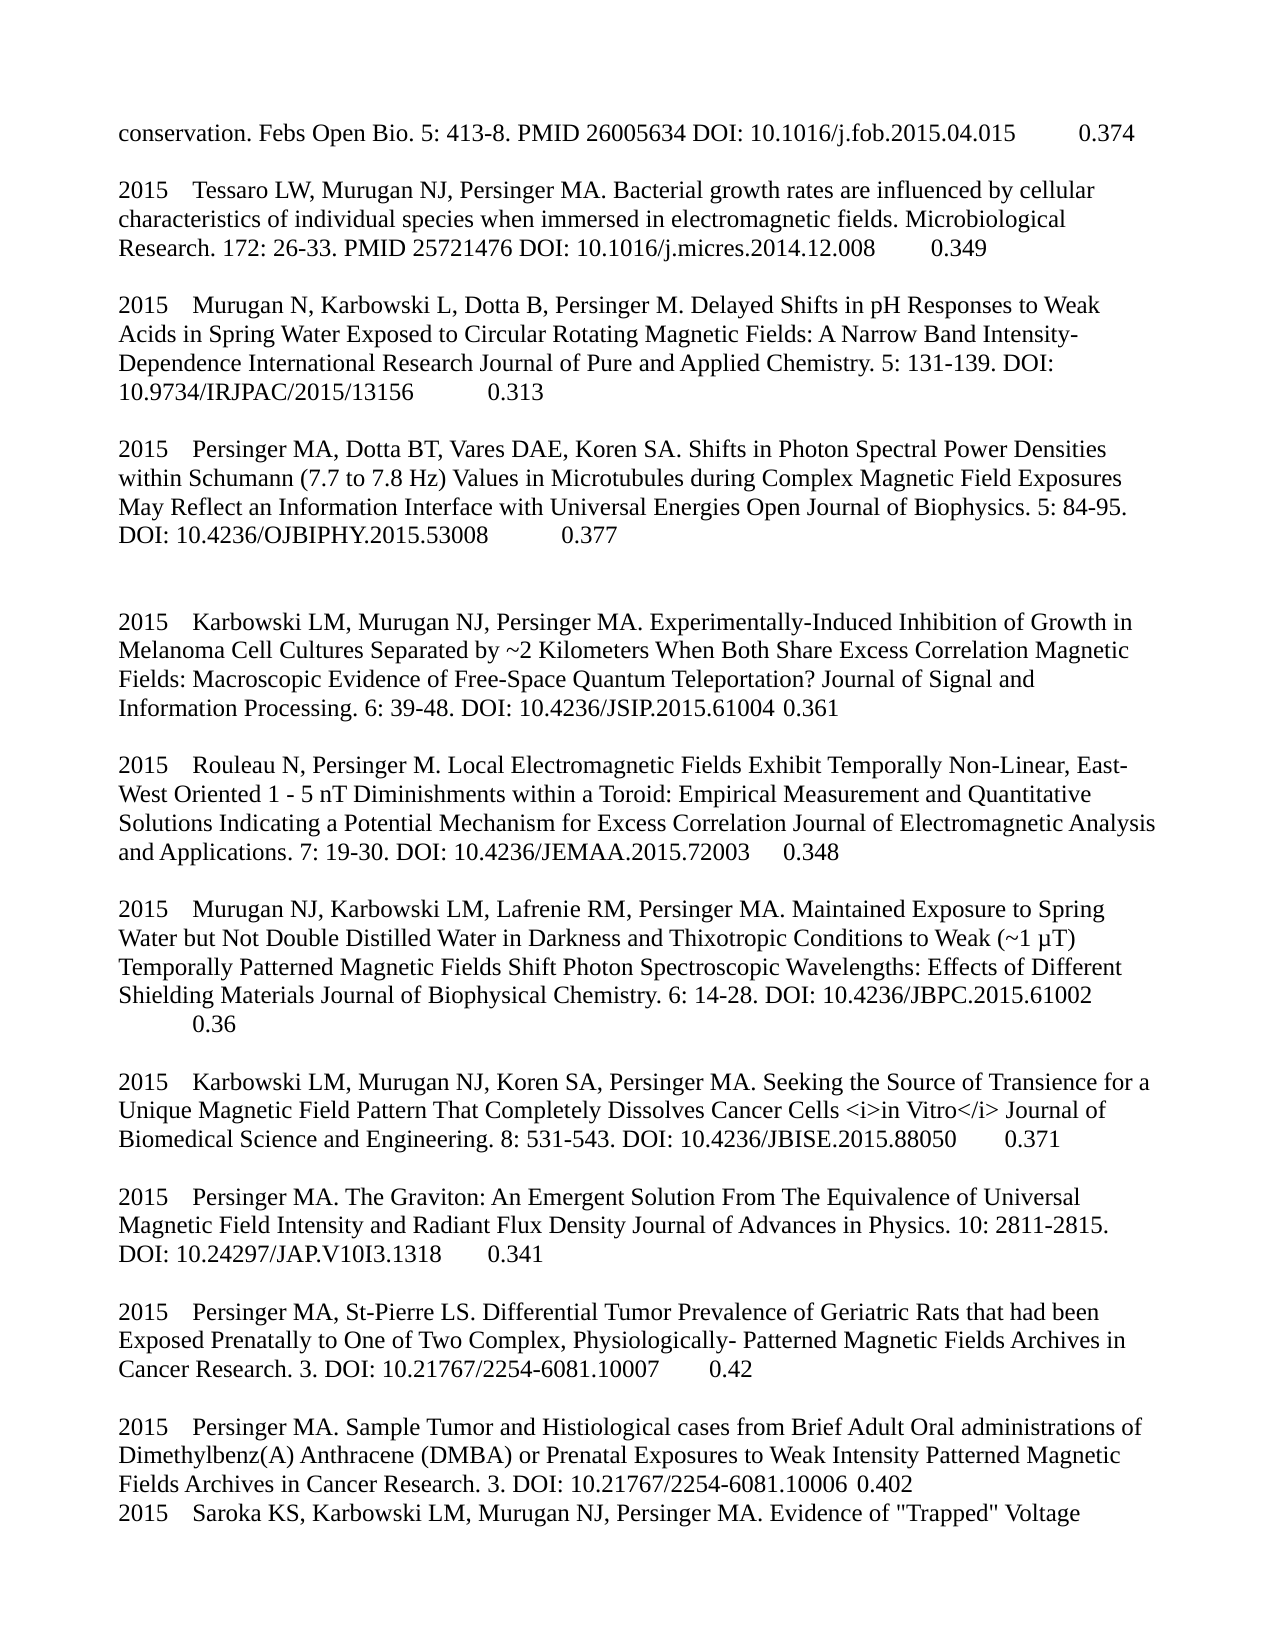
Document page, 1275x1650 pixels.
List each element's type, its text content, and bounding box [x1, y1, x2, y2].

text 2015 Persinger MA. Sample Tumor and Histiological cases from Brief Adult Oral administrations of Dimethylbenz(A) Anthracene (DMBA) or Prenatal Exposures to Weak Intensity Patterned Magnetic Fields Archives in Cancer Research. 3. DOI: 10.21767/2254-6081.10006 0.402 [118, 1412, 1157, 1498]
text 2015 Saroka KS, Karbowski LM, Murugan NJ, Persinger MA. Evidence of "Trapped" Voltage [118, 1498, 1157, 1527]
text 2015 Persinger MA, Dotta BT, Vares DAE, Koren SA. Shifts in Photon Spectral Power Densities within Schumann (7.7 to 7.8 Hz) Values in Microtubules during Complex Magnetic Field Exposures May Reflect an Information Interface with Universal Energies Open Journal of Biophysics. 5: 84-95. DOI: 10.4236/OJBIPHY.2015.53008 0.377 [118, 434, 1157, 549]
text 2015 Karbowski LM, Murugan NJ, Persinger MA. Experimentally-Induced Inhibition of Growth in Melanoma Cell Cultures Separated by ~2 Kilometers When Both Share Excess Correlation Magnetic Fields: Macroscopic Evidence of Free-Space Quantum Teleportation? Journal of Signal and Information Processing. 6: 39-48. DOI: 10.4236/JSIP.2015.61004 0.361 [118, 607, 1157, 722]
text 2015 Persinger MA, St-Pierre LS. Differential Tumor Prevalence of Geriatric Rats that had been Exposed Prenatally to One of Two Complex, Physiologically- Patterned Magnetic Fields Archives in Cancer Research. 3. DOI: 10.21767/2254-6081.10007 0.42 [118, 1297, 1157, 1383]
text 2015 Murugan NJ, Karbowski LM, Lafrenie RM, Persinger MA. Maintained Exposure to Spring Water but Not Double Distilled Water in Darkness and Thixotropic Conditions to Weak (~1 µT) Temporally Patterned Magnetic Fields Shift Photon Spectroscopic Wavelengths: Effects of Different Shielding Materials Journal of Biophysical Chemistry. 6: 14-28. DOI: 10.4236/JBPC.2015.61002 0.36 [118, 894, 1157, 1038]
text 2015 Rouleau N, Persinger M. Local Electromagnetic Fields Exhibit Temporally Non-Linear, East-West Oriented 1 - 5 nT Diminishments within a Toroid: Empirical Measurement and Quantitative Solutions Indicating a Potential Mechanism for Excess Correlation Journal of Electromagnetic Analysis and Applications. 7: 19-30. DOI: 10.4236/JEMAA.2015.72003 0.348 [118, 751, 1157, 866]
text 2015 Murugan N, Karbowski L, Dotta B, Persinger M. Delayed Shifts in pH Responses to Weak Acids in Spring Water Exposed to Circular Rotating Magnetic Fields: A Narrow Band Intensity-Dependence International Research Journal of Pure and Applied Chemistry. 5: 131-139. DOI: 10.9734/IRJPAC/2015/13156 0.313 [118, 291, 1157, 406]
text 2015 Tessaro LW, Murugan NJ, Persinger MA. Bacterial growth rates are influenced by cellular characteristics of individual species when immersed in electromagnetic fields. Microbiological Research. 172: 26-33. PMID 25721476 DOI: 10.1016/j.micres.2014.12.008 0.349 [118, 176, 1157, 262]
text conservation. Febs Open Bio. 5: 413-8. PMID 26005634 DOI: 10.1016/j.fob.2015.04.015 0.374 [118, 118, 1157, 147]
text 2015 Persinger MA. The Graviton: An Emergent Solution From The Equivalence of Universal Magnetic Field Intensity and Radiant Flux Density Journal of Advances in Physics. 10: 2811-2815. DOI: 10.24297/JAP.V10I3.1318 0.341 [118, 1182, 1157, 1268]
text 2015 Karbowski LM, Murugan NJ, Koren SA, Persinger MA. Seeking the Source of Transience for a Unique Magnetic Field Pattern That Completely Dissolves Cancer Cells <i>in Vitro</i> Journal of Biomedical Science and Engineering. 8: 531-543. DOI: 10.4236/JBISE.2015.88050 0.371 [118, 1067, 1157, 1153]
